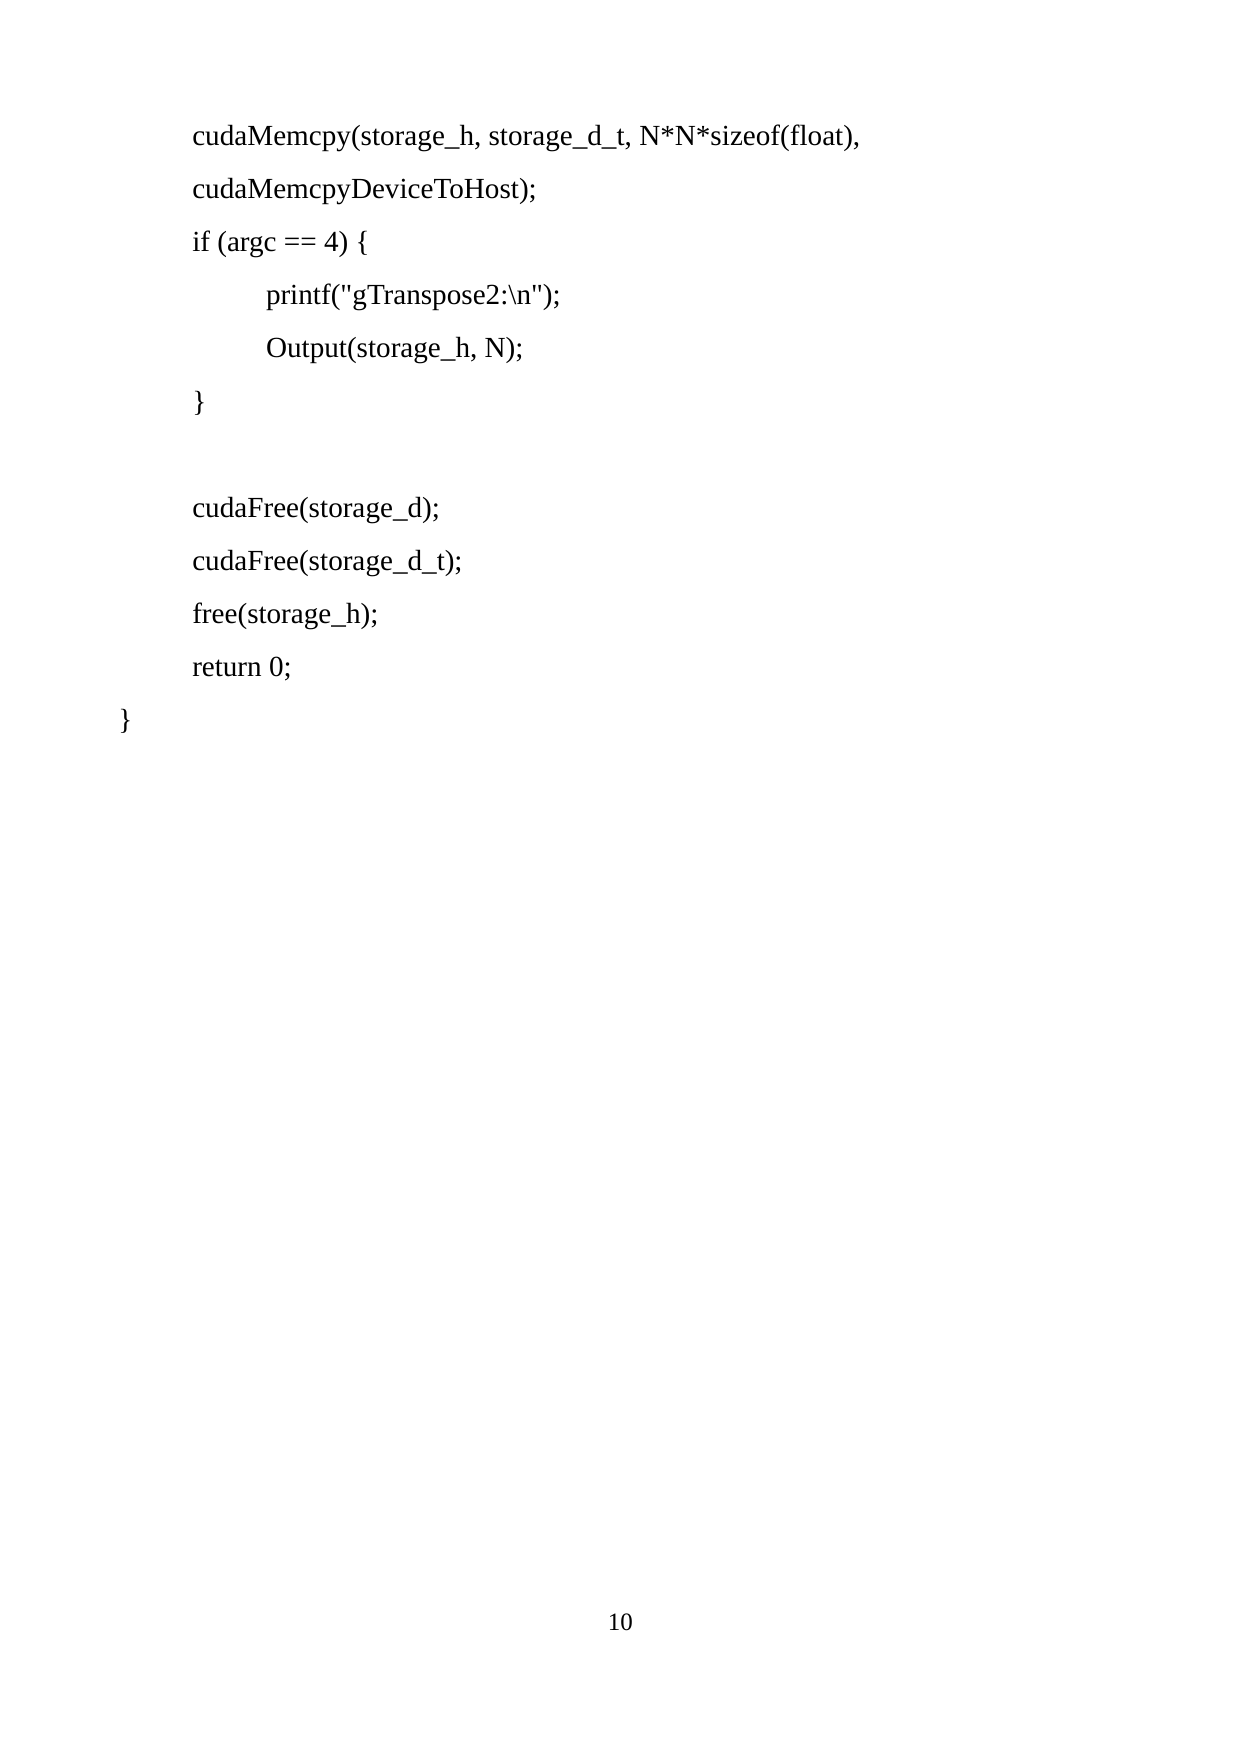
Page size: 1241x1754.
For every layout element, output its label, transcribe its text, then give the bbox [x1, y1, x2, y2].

text free(storage_h); [118, 596, 1122, 630]
text cudaMemcpyDeviceToHost); [118, 171, 1122, 205]
text return 0; [118, 649, 1122, 683]
text Output(storage_h, N); [118, 331, 1122, 364]
text } [118, 384, 1122, 417]
text } [118, 702, 1122, 736]
text if (argc == 4) { [118, 224, 1122, 258]
text cudaMemcpy(storage_h, storage_d_t, N*N*sizeof(float), [118, 118, 1122, 152]
text printf("gTranspose2:\n"); [118, 277, 1122, 311]
text cudaFree(storage_d); [118, 490, 1122, 523]
text cudaFree(storage_d_t); [118, 543, 1122, 577]
